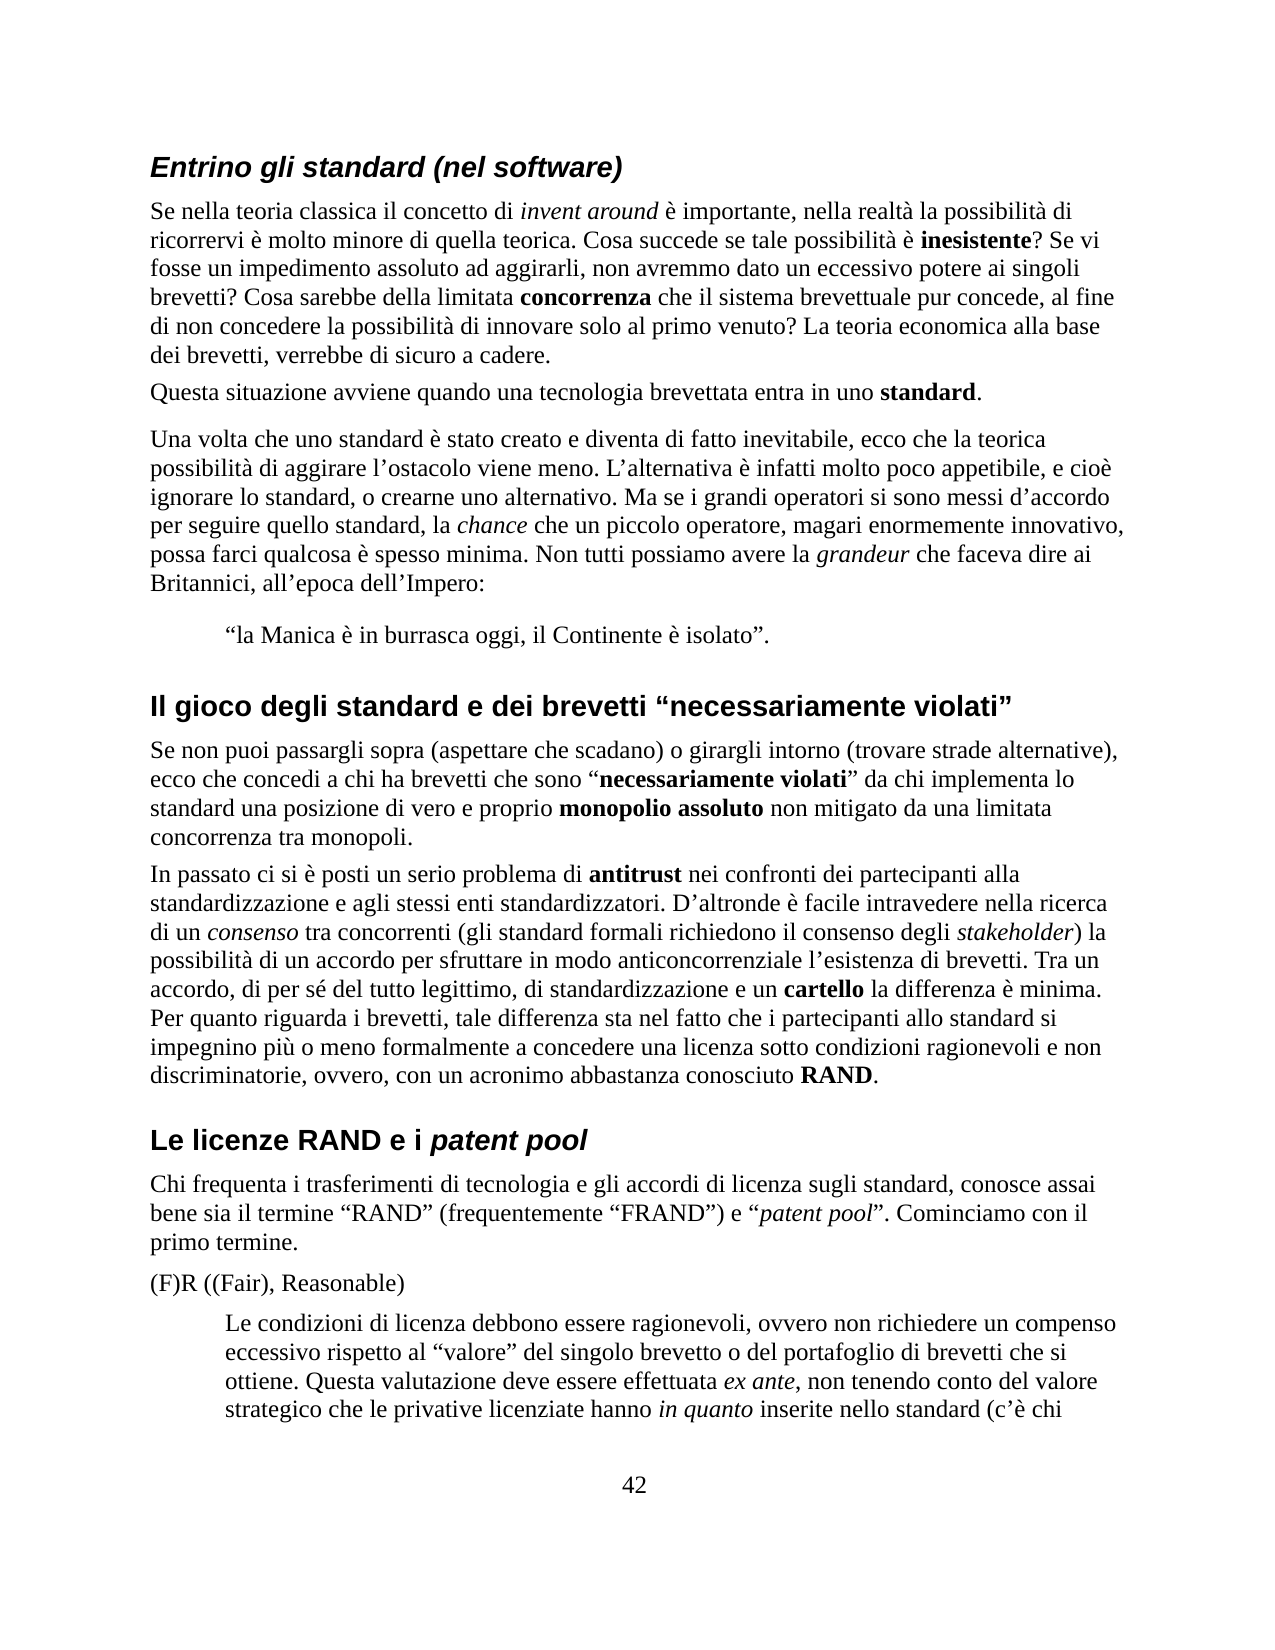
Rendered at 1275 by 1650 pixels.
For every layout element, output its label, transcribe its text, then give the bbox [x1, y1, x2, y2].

subtitle Entrino gli standard (nel software) [150, 150, 1125, 183]
text Chi frequenta i trasferimenti di tecnologia e gli accordi di licenza sugli standard, conosce assai bene sia il termine “RAND” (frequentemente “FRAND”) e “patent pool”. Cominciamo con il primo termine. [150, 1169, 1125, 1256]
text Se non puoi passargli sopra (aspettare che scadano) o girargli intorno (trovare strade alternative), ecco che concedi a chi ha brevetti che sono “necessariamente violati” da chi implementa lo standard una posizione di vero e proprio monopolio assoluto non mitigato da una limitata concorrenza tra monopoli. [150, 735, 1125, 850]
subtitle Il gioco degli standard e dei brevetti “necessariamente violati” [150, 689, 1125, 723]
text In passato ci si è posti un serio problema di antitrust nei confronti dei partecipanti alla standardizzazione e agli stessi enti standardizzatori. D’altronde è facile intravedere nella ricerca di un consenso tra concorrenti (gli standard formali richiedono il consenso degli stakeholder) la possibilità di un accordo per sfruttare in modo anticoncorrenziale l’esistenza di brevetti. Tra un accordo, di per sé del tutto legittimo, di standardizzazione e un cartello la differenza è minima. Per quanto riguarda i brevetti, tale differenza sta nel fatto che i partecipanti allo standard si impegnino più o meno formalmente a concedere una licenza sotto condizioni ragionevoli e non discriminatorie, ovvero, con un acronimo abbastanza conosciuto RAND. [150, 859, 1125, 1089]
subtitle Le licenze RAND e i patent pool [150, 1123, 1125, 1157]
text Le condizioni di licenza debbono essere ragionevoli, ovvero non richiedere un compenso eccessivo rispetto al “valore” del singolo brevetto o del portafoglio di brevetti che si ottiene. Questa valutazione deve essere effettuata ex ante, non tenendo conto del valore strategico che le privative licenziate hanno in quanto inserite nello standard (c’è chi [225, 1308, 1125, 1423]
text (F)R ((Fair), Reasonable) [150, 1268, 1125, 1296]
text Questa situazione avviene quando una tecnologia brevettata entra in uno standard. [150, 377, 1125, 406]
text Se nella teoria classica il concetto di invent around è importante, nella realtà la possibilità di ricorrervi è molto minore di quella teorica. Cosa succede se tale possibilità è inesistente? Se vi fosse un impedimento assoluto ad aggirarli, non avremmo dato un eccessivo potere ai singoli brevetti? Cosa sarebbe della limitata concorrenza che il sistema brevettuale pur concede, al fine di non concedere la possibilità di innovare solo al primo venuto? La teoria economica alla base dei brevetti, verrebbe di sicuro a cadere. [150, 196, 1125, 368]
text Una volta che uno standard è stato creato e diventa di fatto inevitabile, ecco che la teorica possibilità di aggirare l’ostacolo viene meno. L’alternativa è infatti molto poco appetibile, e cioè ignorare lo standard, o crearne uno alternativo. Ma se i grandi operatori si sono messi d’accordo per seguire quello standard, la chance che un piccolo operatore, magari enormemente innovativo, possa farci qualcosa è spesso minima. Non tutti possiamo avere la grandeur che faceva dire ai Britannici, all’epoca dell’Impero: [150, 424, 1125, 597]
text “la Manica è in burrasca oggi, il Continente è isolato”. [225, 621, 1125, 649]
